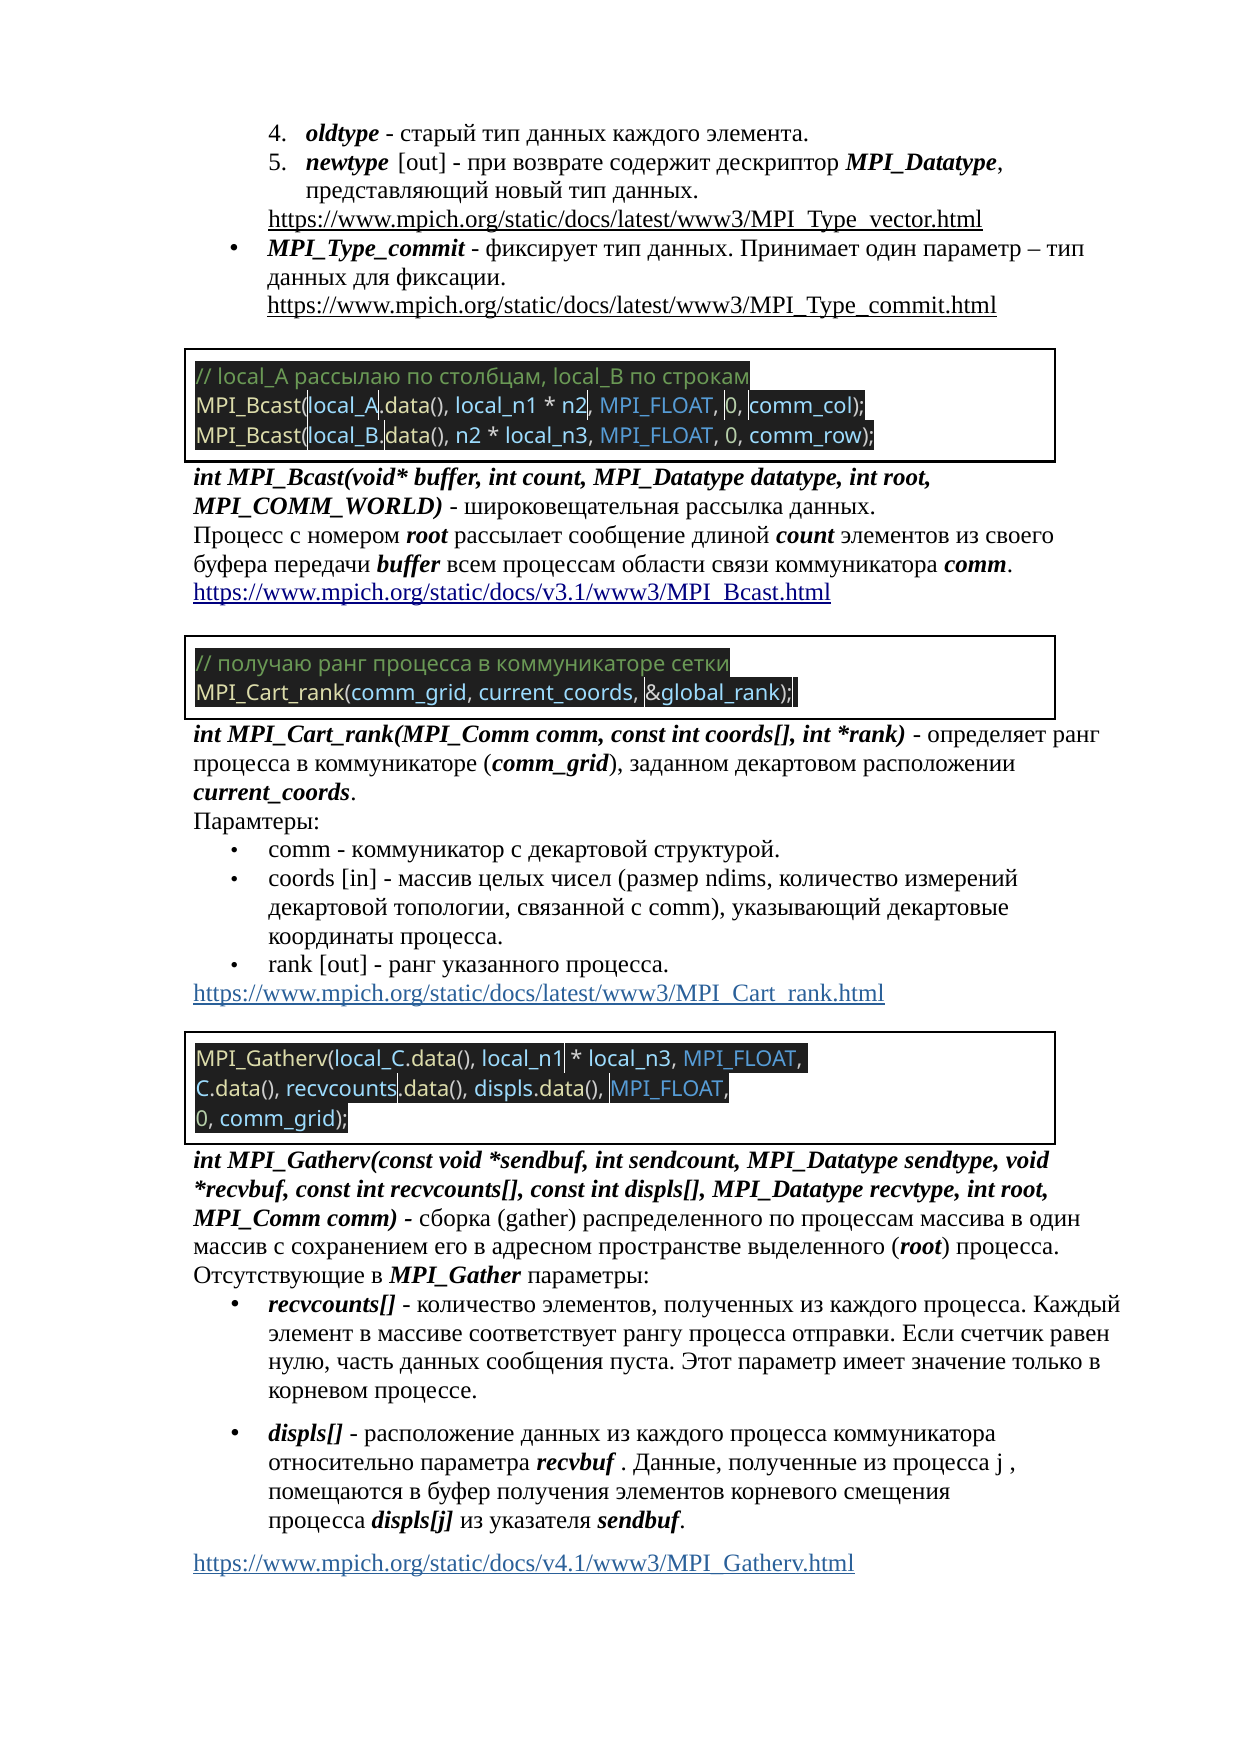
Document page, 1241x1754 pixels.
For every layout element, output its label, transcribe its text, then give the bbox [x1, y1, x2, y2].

list rank [out] - ранг указанного процесса. [231, 949, 1122, 978]
list oldtype - старый тип данных каждого элемента. [268, 118, 1122, 147]
list https://www.mpich.org/static/docs/latest/www3/MPI_Type_vector.html [231, 204, 1122, 233]
text Отсутствующие в MPI_Gather параметры: [193, 1260, 1122, 1289]
table_header MPI_Gatherv(local_C.data(), local_n1 * local_n3, MPI_FLOAT, C.data(), recvcounts.data(), displs.data(), MPI_FLOAT, 0, comm_grid); [186, 1033, 1054, 1143]
list newtype [out] - при возврате содержит дескриптор MPI_Datatype, представляющий новый тип данных. [268, 147, 1122, 204]
list https://www.mpich.org/static/docs/latest/www3/MPI_Type_commit.html [229, 291, 1122, 319]
text https://www.mpich.org/static/docs/v4.1/www3/MPI_Gatherv.html [193, 1548, 1122, 1577]
text https://www.mpich.org/static/docs/v3.1/www3/MPI_Bcast.html [193, 577, 1122, 606]
text int MPI_Cart_rank(MPI_Comm comm, const int coords[], int *rank) - определяет ранг процесса в коммуникаторе (comm_grid), заданном декартовом расположении current_coords. [193, 719, 1122, 806]
list recvcounts[] - количество элементов, полученных из каждого процесса. Каждый элемент в массиве соответствует рангу процесса отправки. Если счетчик равен нулю, часть данных сообщения пуста. Этот параметр имеет значение только в корневом процессе. [231, 1289, 1122, 1404]
table_header // получаю ранг процесса в коммуникаторе сетки MPI_Cart_rank(comm_grid, current_coords, &global_rank); [186, 637, 1054, 717]
text Парамтеры: [193, 806, 1122, 834]
table_header // local_A рассылаю по столбцам, local_B по строкам MPI_Bcast(local_A.data(), local_n1 * n2, MPI_FLOAT, 0, comm_col); MPI_Bcast(local_B.data(), n2 * local_n3, MPI_FLOAT, 0, comm_row); [186, 350, 1054, 460]
list MPI_Type_commit - фиксирует тип данных. Принимает один параметр – тип данных для фиксации. [229, 233, 1122, 291]
list coords [in] - массив целых чисел (размер ndims, количество измерений декартовой топологии, связанной с comm), указывающий декартовые координаты процесса. [231, 863, 1122, 949]
text https://www.mpich.org/static/docs/latest/www3/MPI_Cart_rank.html [193, 978, 1122, 1007]
list displs[] - расположение данных из каждого процесса коммуникатора относительно параметра recvbuf . Данные, полученные из процесса j , помещаются в буфер получения элементов корневого смещения процесса displs[j] из указателя sendbuf. [231, 1418, 1122, 1533]
text int MPI_Bcast(void* buffer, int count, MPI_Datatype datatype, int root, MPI_COMM_WORLD) - широковещательная рассылка данных. [193, 462, 1122, 520]
text int MPI_Gatherv(const void *sendbuf, int sendcount, MPI_Datatype sendtype, void *recvbuf, const int recvcounts[], const int displs[], MPI_Datatype recvtype, int root, MPI_Comm comm) - сборка (gather) распределенного по процессам массива в один массив с сохранением его в адресном пространстве выделенного (root) процесса. [193, 1145, 1122, 1260]
text Процесс с номером root рассылает сообщение длиной count элементов из своего буфера передачи buffer всем процессам области связи коммуникатора comm. [193, 520, 1122, 577]
list comm - коммуникатор с декартовой структурой. [231, 834, 1122, 863]
